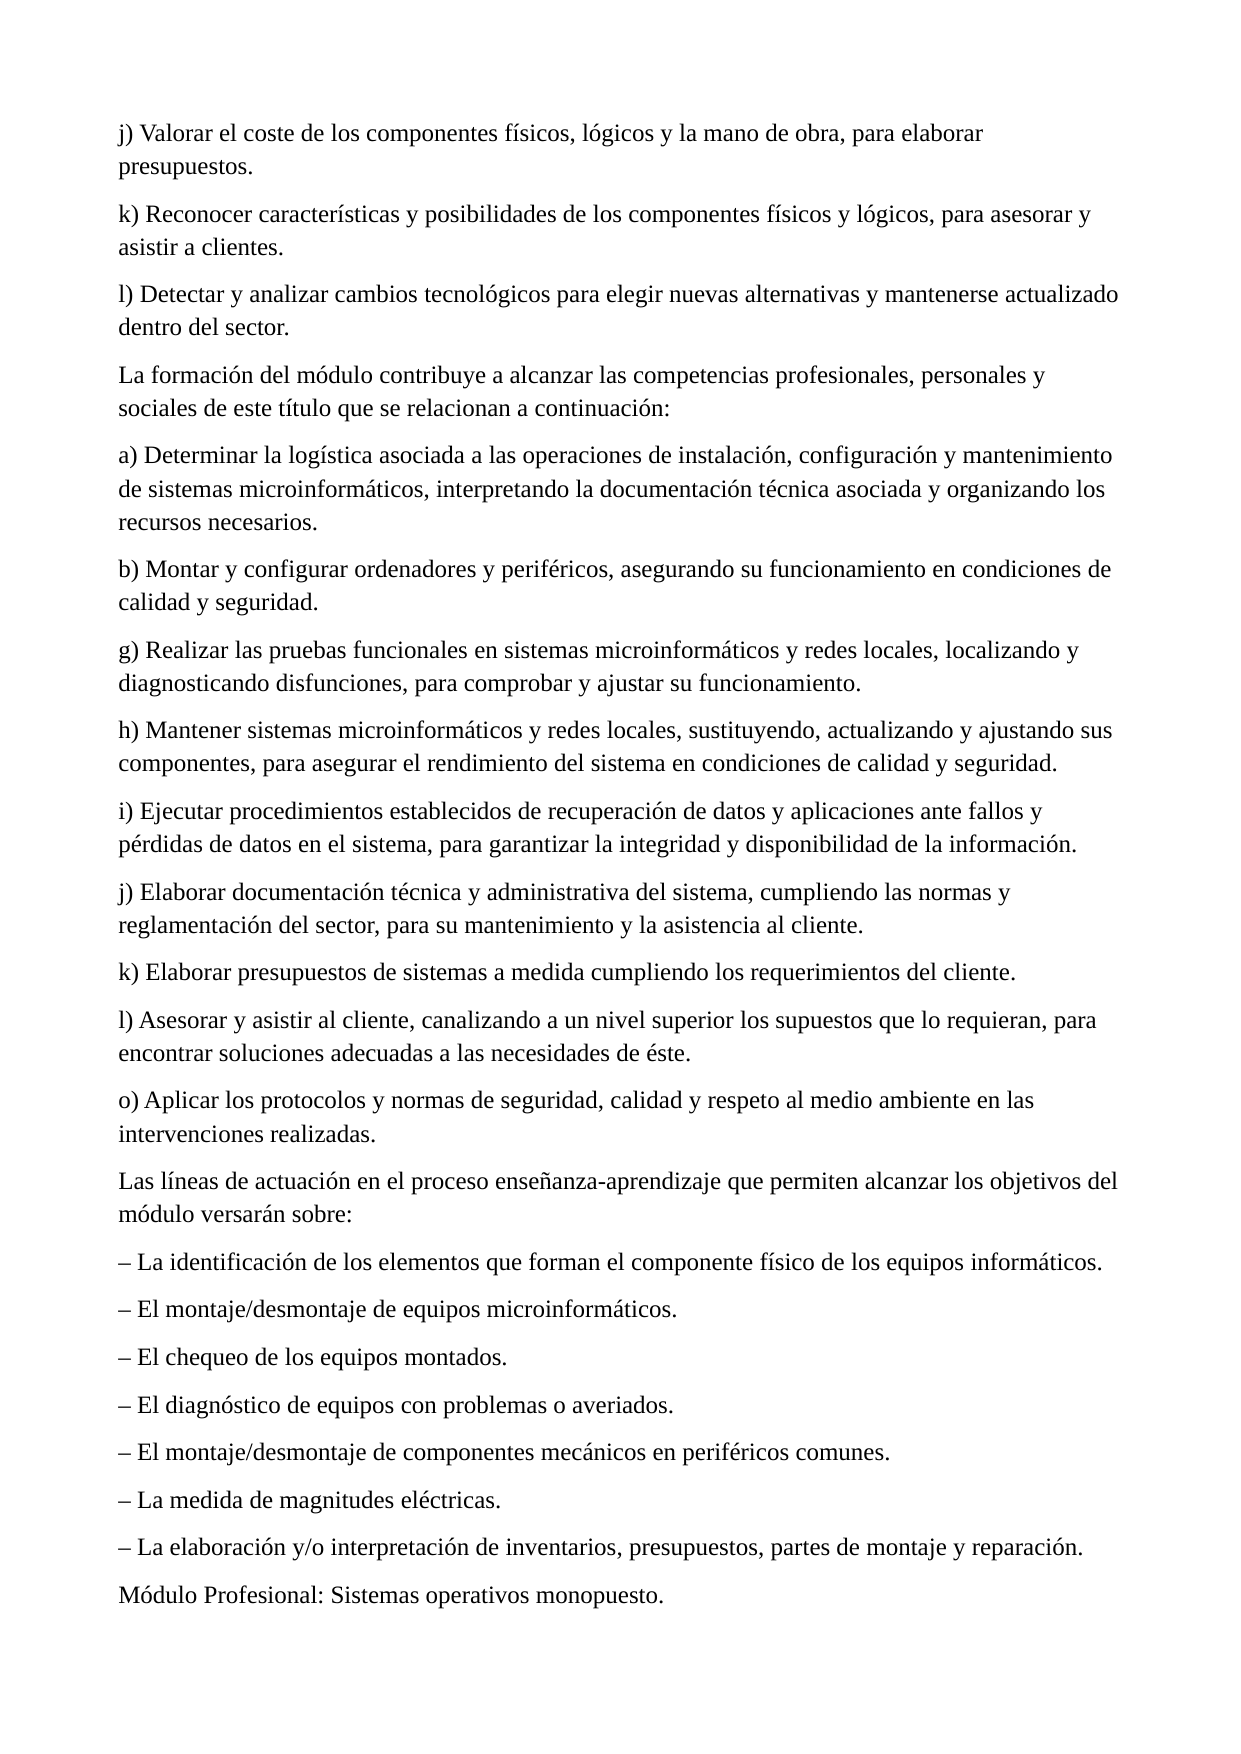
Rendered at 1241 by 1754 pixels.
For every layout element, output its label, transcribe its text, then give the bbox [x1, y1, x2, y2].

text l) Asesorar y asistir al cliente, canalizando a un nivel superior los supuestos que lo requieran, para encontrar soluciones adecuadas a las necesidades de éste. [118, 1005, 1122, 1067]
text g) Realizar las pruebas funcionales en sistemas microinformáticos y redes locales, localizando y diagnosticando disfunciones, para comprobar y ajustar su funcionamiento. [118, 635, 1122, 697]
text – La identificación de los elementos que forman el componente físico de los equipos informáticos. [118, 1247, 1122, 1276]
text – El chequeo de los equipos montados. [118, 1342, 1122, 1371]
text h) Mantener sistemas microinformáticos y redes locales, sustituyendo, actualizando y ajustando sus componentes, para asegurar el rendimiento del sistema en condiciones de calidad y seguridad. [118, 716, 1122, 777]
text j) Valorar el coste de los componentes físicos, lógicos y la mano de obra, para elaborar presupuestos. [118, 118, 1122, 180]
text – La medida de magnitudes eléctricas. [118, 1485, 1122, 1514]
text i) Ejecutar procedimientos establecidos de recuperación de datos y aplicaciones ante fallos y pérdidas de datos en el sistema, para garantizar la integridad y disponibilidad de la información. [118, 796, 1122, 858]
text l) Detectar y analizar cambios tecnológicos para elegir nuevas alternativas y mantenerse actualizado dentro del sector. [118, 279, 1122, 341]
text – La elaboración y/o interpretación de inventarios, presupuestos, partes de montaje y reparación. [118, 1532, 1122, 1561]
text o) Aplicar los protocolos y normas de seguridad, calidad y respeto al medio ambiente en las intervenciones realizadas. [118, 1086, 1122, 1147]
text k) Reconocer características y posibilidades de los componentes físicos y lógicos, para asesorar y asistir a clientes. [118, 199, 1122, 261]
text – El diagnóstico de equipos con problemas o averiados. [118, 1390, 1122, 1418]
text b) Montar y configurar ordenadores y periféricos, asegurando su funcionamiento en condiciones de calidad y seguridad. [118, 554, 1122, 616]
text Módulo Profesional: Sistemas operativos monopuesto. [118, 1580, 1122, 1609]
text – El montaje/desmontaje de componentes mecánicos en periféricos comunes. [118, 1437, 1122, 1466]
text Las líneas de actuación en el proceso enseñanza-aprendizaje que permiten alcanzar los objetivos del módulo versarán sobre: [118, 1166, 1122, 1228]
text – El montaje/desmontaje de equipos microinformáticos. [118, 1294, 1122, 1323]
text j) Elaborar documentación técnica y administrativa del sistema, cumpliendo las normas y reglamentación del sector, para su mantenimiento y la asistencia al cliente. [118, 877, 1122, 938]
text a) Determinar la logística asociada a las operaciones de instalación, configuración y mantenimiento de sistemas microinformáticos, interpretando la documentación técnica asociada y organizando los recursos necesarios. [118, 441, 1122, 535]
text La formación del módulo contribuye a alcanzar las competencias profesionales, personales y sociales de este título que se relacionan a continuación: [118, 360, 1122, 422]
text k) Elaborar presupuestos de sistemas a medida cumpliendo los requerimientos del cliente. [118, 957, 1122, 986]
